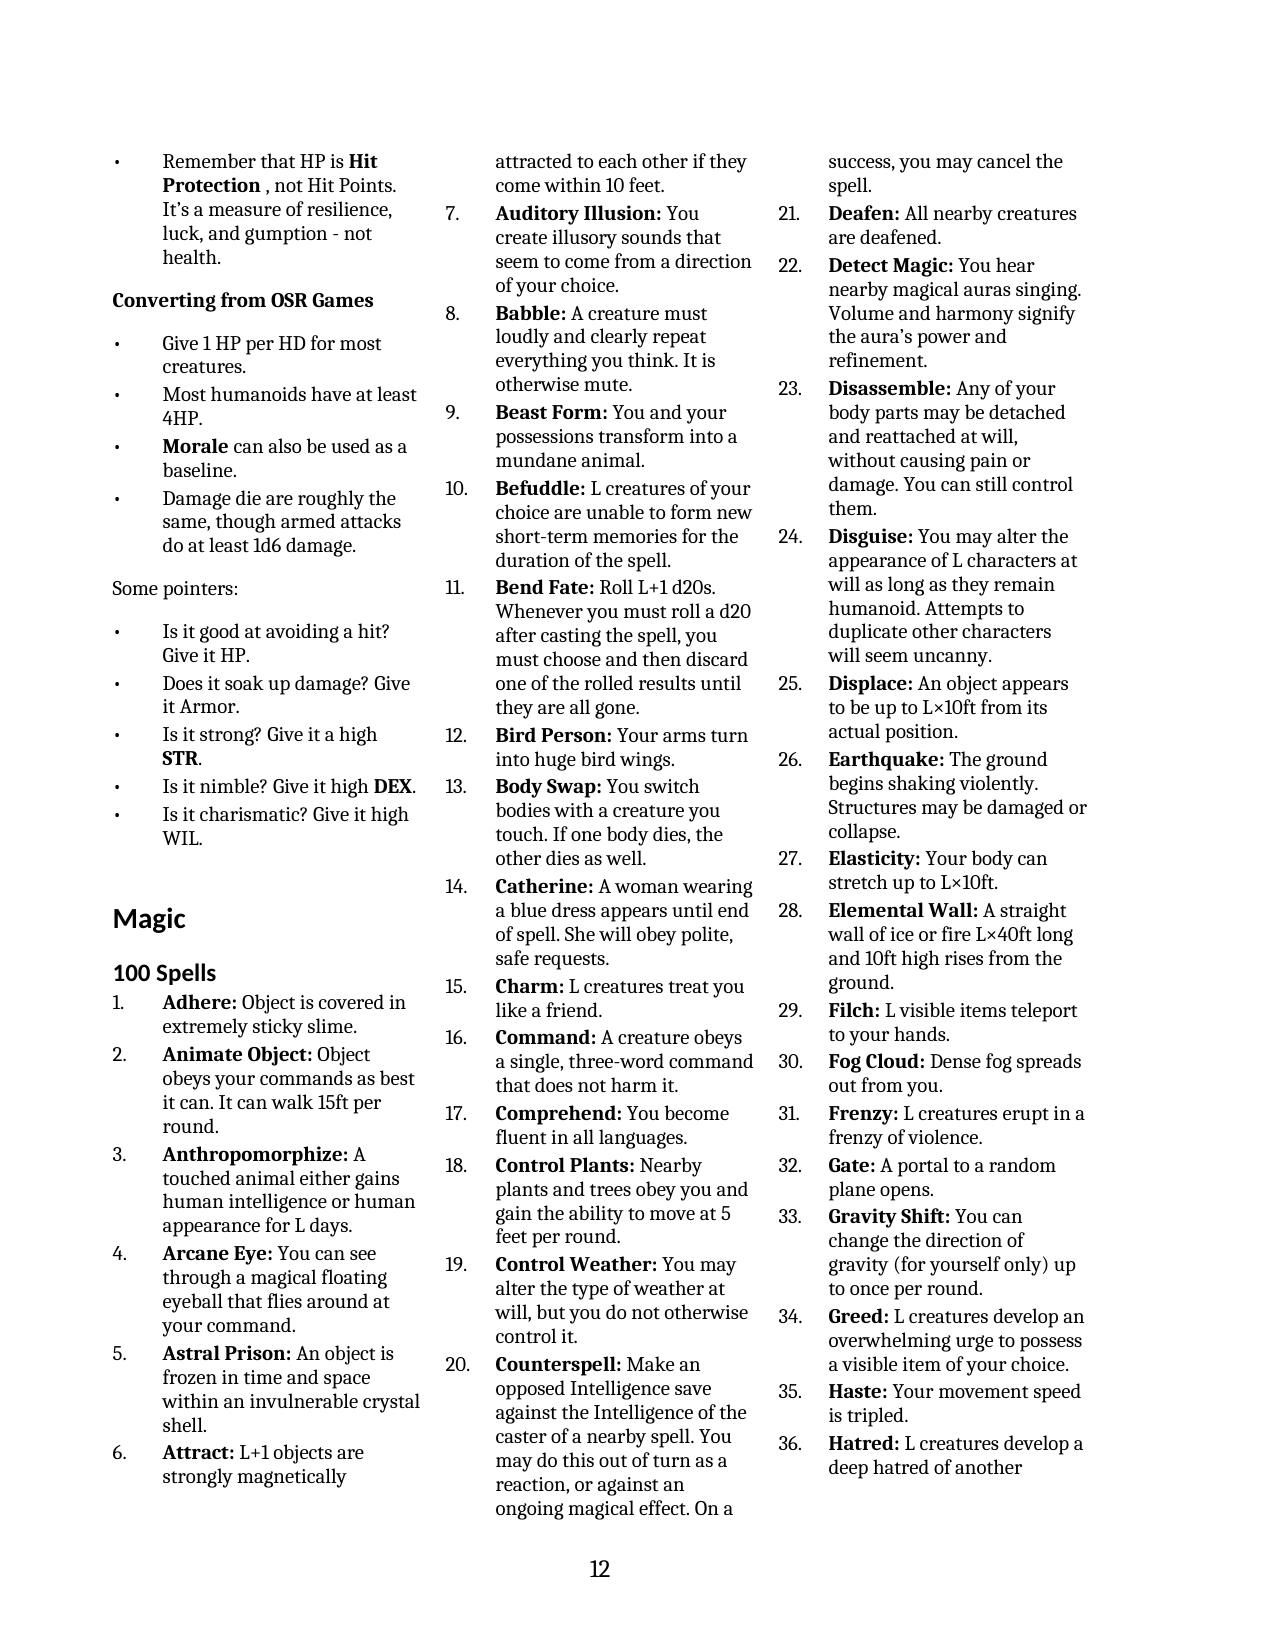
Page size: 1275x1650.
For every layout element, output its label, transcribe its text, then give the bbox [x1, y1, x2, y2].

list success, you may cancel the spell. [778, 150, 1087, 198]
list Counterspell: Make an opposed Intelligence save against the Intelligence of the caster of a nearby spell. You may do this out of turn as a reaction, or against an ongoing magical effect. On a [445, 1352, 754, 1520]
list Is it good at avoiding a hit? Give it HP. [112, 619, 421, 667]
list Comprehend: You become fluent in all languages. [445, 1102, 754, 1149]
list Detect Magic: You hear nearby magical auras singing. Volume and harmony signify the aura’s power and refinement. [778, 253, 1087, 373]
list Is it charismatic? Give it high WIL. [112, 802, 421, 850]
list Frenzy: L creatures erupt in a frenzy of violence. [778, 1102, 1087, 1149]
list Greed: L creatures develop an overwhelming urge to possess a visible item of your choice. [778, 1304, 1087, 1376]
list Control Weather: You may alter the type of weather at will, but you do not otherwise control it. [445, 1253, 754, 1349]
list Is it nimble? Give it high DEX. [112, 774, 421, 798]
list Hatred: L creatures develop a deep hatred of another [778, 1432, 1087, 1480]
list Morale can also be used as a baseline. [112, 434, 421, 482]
list Give 1 HP per HD for most creatures. [112, 331, 421, 379]
list Disguise: You may alter the appearance of L characters at will as long as they remain humanoid. Attempts to duplicate other characters will seem uncanny. [778, 524, 1087, 668]
list Animate Object: Object obeys your commands as best it can. It can walk 15ft per round. [112, 1043, 421, 1138]
list Attract: L+1 objects are strongly magnetically [112, 1441, 421, 1489]
list Gate: A portal to a random plane opens. [778, 1153, 1087, 1201]
list Command: A creature obeys a single, three-word command that does not harm it. [445, 1026, 754, 1098]
list Body Swap: You switch bodies with a creature you touch. If one body dies, the other dies as well. [445, 775, 754, 871]
list Auditory Illusion: You create illusory sounds that seem to come from a direction of your choice. [445, 202, 754, 297]
text Converting from OSR Games [112, 288, 421, 312]
list Astral Prison: An object is frozen in time and space within an invulnerable crystal shell. [112, 1341, 421, 1437]
list Bird Person: Your arms turn into huge bird wings. [445, 723, 754, 771]
list Earthquake: The ground begins shaking violently. Structures may be damaged or collapse. [778, 747, 1087, 843]
subtitle Magic [112, 900, 421, 936]
list Anthropomorphize: A touched animal either gains human intelligence or human appearance for L days. [112, 1142, 421, 1238]
list attracted to each other if they come within 10 feet. [445, 150, 754, 198]
list Elemental Wall: A straight wall of ice or fire L×40ft long and 10ft high rises from the ground. [778, 899, 1087, 994]
text Some pointers: [112, 577, 421, 601]
list Catherine: A woman wearing a blue dress appears until end of spell. She will obey polite, safe requests. [445, 875, 754, 971]
list Disassemble: Any of your body parts may be detached and reattached at will, without causing pain or damage. You can still control them. [778, 377, 1087, 521]
list Remember that HP is Hit Protection , not Hit Points. It’s a measure of resilience, luck, and gumption - not health. [112, 150, 421, 270]
subtitle 100 Spells [112, 957, 421, 987]
list Adhere: Object is covered in extremely sticky slime. [112, 991, 421, 1039]
list Displace: An object appears to be up to L×10ft from its actual position. [778, 672, 1087, 744]
list Most humanoids have at least 4HP. [112, 383, 421, 431]
list Fog Cloud: Dense fog spreads out from you. [778, 1050, 1087, 1098]
list Bend Fate: Roll L+1 d20s. Whenever you must roll a d20 after casting the spell, you must choose and then discard one of the rolled results until they are all gone. [445, 576, 754, 720]
list Gravity Shift: You can change the direction of gravity (for yourself only) up to once per round. [778, 1205, 1087, 1301]
list Is it strong? Give it a high STR. [112, 723, 421, 771]
list Charm: L creatures treat you like a friend. [445, 974, 754, 1022]
list Does it soak up damage? Give it Armor. [112, 671, 421, 719]
list Haste: Your movement speed is tripled. [778, 1380, 1087, 1428]
list Elasticity: Your body can stretch up to L×10ft. [778, 847, 1087, 895]
list Damage die are roughly the same, though armed attacks do at least 1d6 damage. [112, 486, 421, 558]
list Arcane Eye: You can see through a magical floating eyeball that flies around at your command. [112, 1242, 421, 1338]
list Beast Form: You and your possessions transform into a mundane animal. [445, 401, 754, 473]
list Befuddle: L creatures of your choice are unable to form new short-term memories for the duration of the spell. [445, 476, 754, 572]
list Babble: A creature must loudly and clearly repeat everything you think. It is otherwise mute. [445, 301, 754, 397]
list Filch: L visible items teleport to your hands. [778, 998, 1087, 1046]
list Deafen: All nearby creatures are deafened. [778, 202, 1087, 249]
list Control Plants: Nearby plants and trees obey you and gain the ability to move at 5 feet per round. [445, 1153, 754, 1249]
